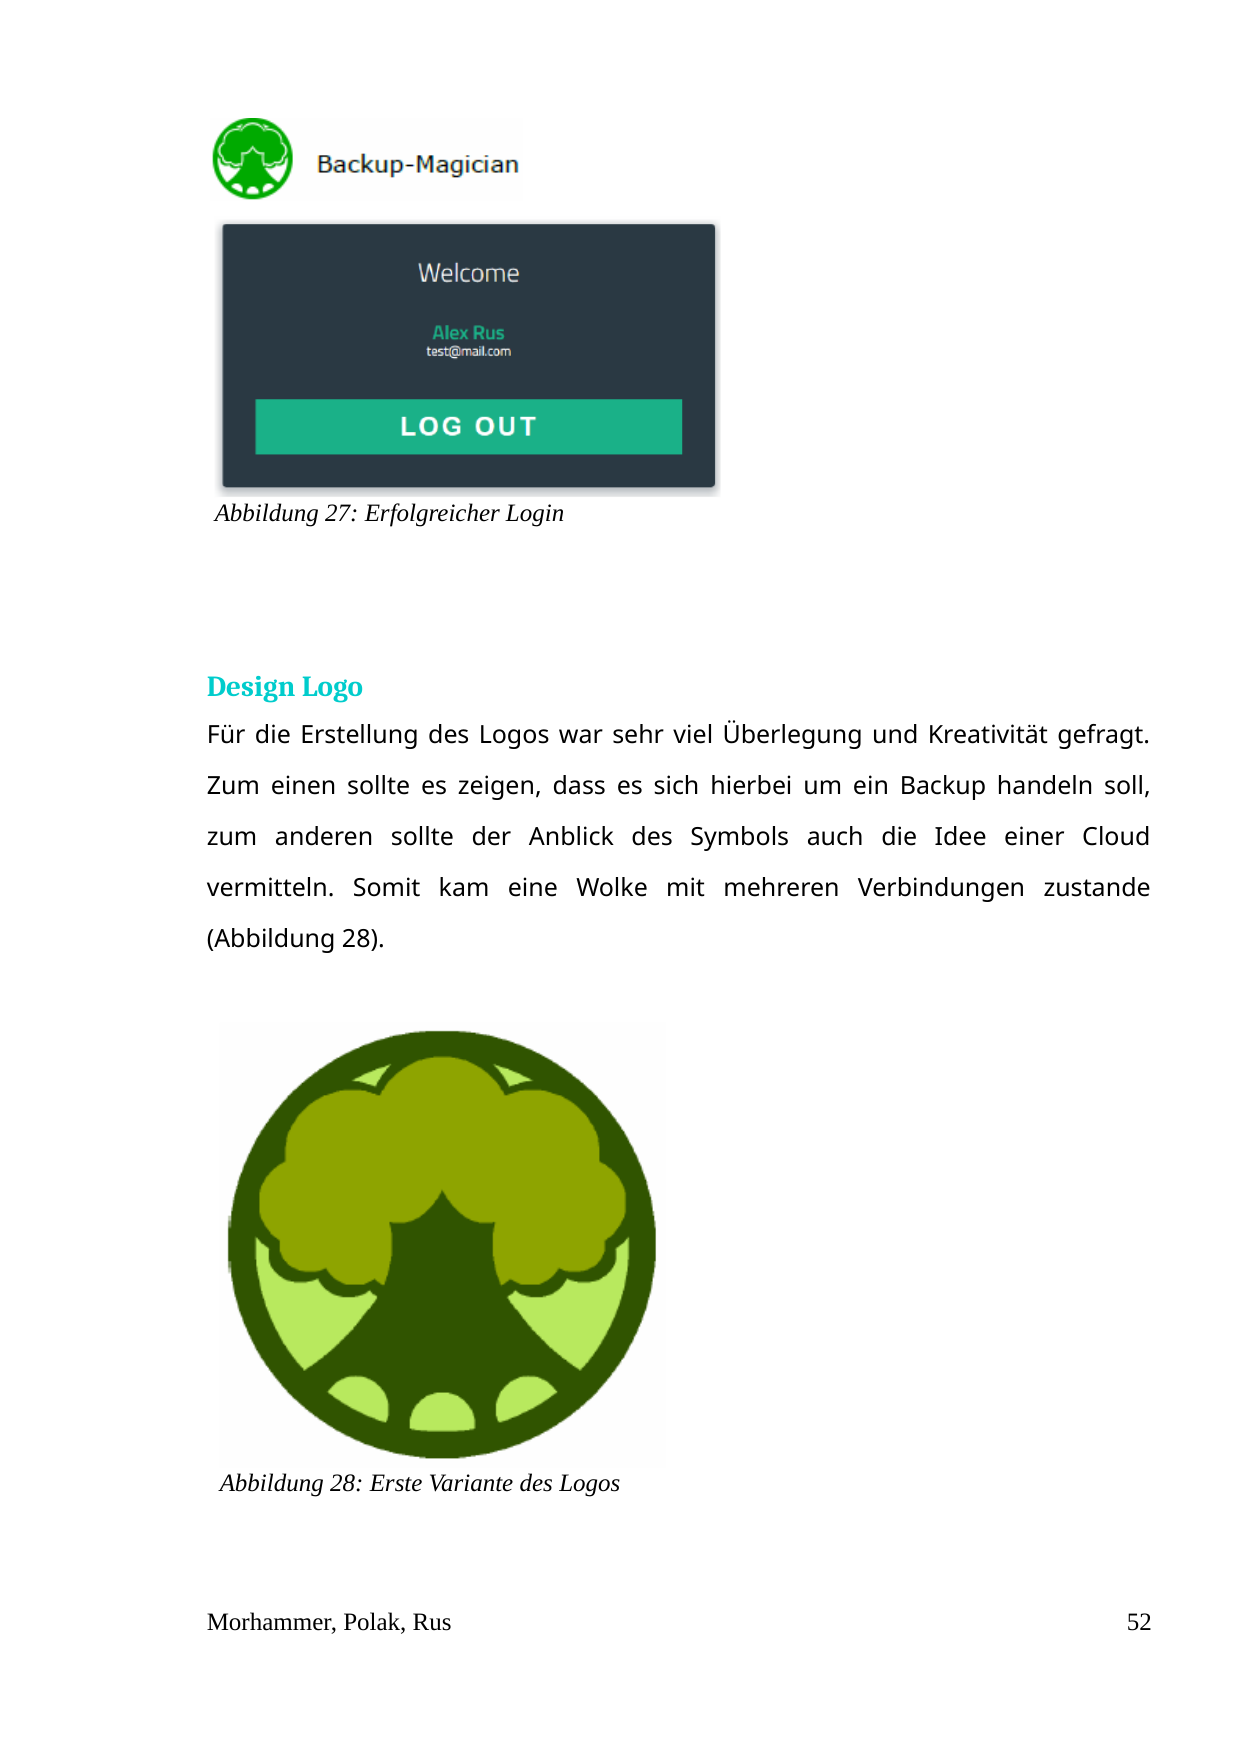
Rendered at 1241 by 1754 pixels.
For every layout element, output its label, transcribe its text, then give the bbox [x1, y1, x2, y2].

picture [214, 216, 721, 498]
text Für die Erstellung des Logos war sehr viel Überlegung und Kreativität gefragt. Zum einen sollte es zeigen, dass es sich hierbei um ein Backup handeln soll, zum anderen sollte der Anblick des Symbols auch die Idee einer Cloud vermitteln. Somit kam eine Wolke mit mehreren Verbindungen zustande (Abbildung 28). [207, 716, 1152, 955]
subtitle Design Logo [207, 670, 1152, 704]
text Abbildung 27: Erfolgreicher Login [214, 498, 721, 526]
text Abbildung 28: Erste Variante des Logos [219, 1468, 666, 1497]
picture [219, 1022, 667, 1468]
picture [210, 118, 523, 201]
